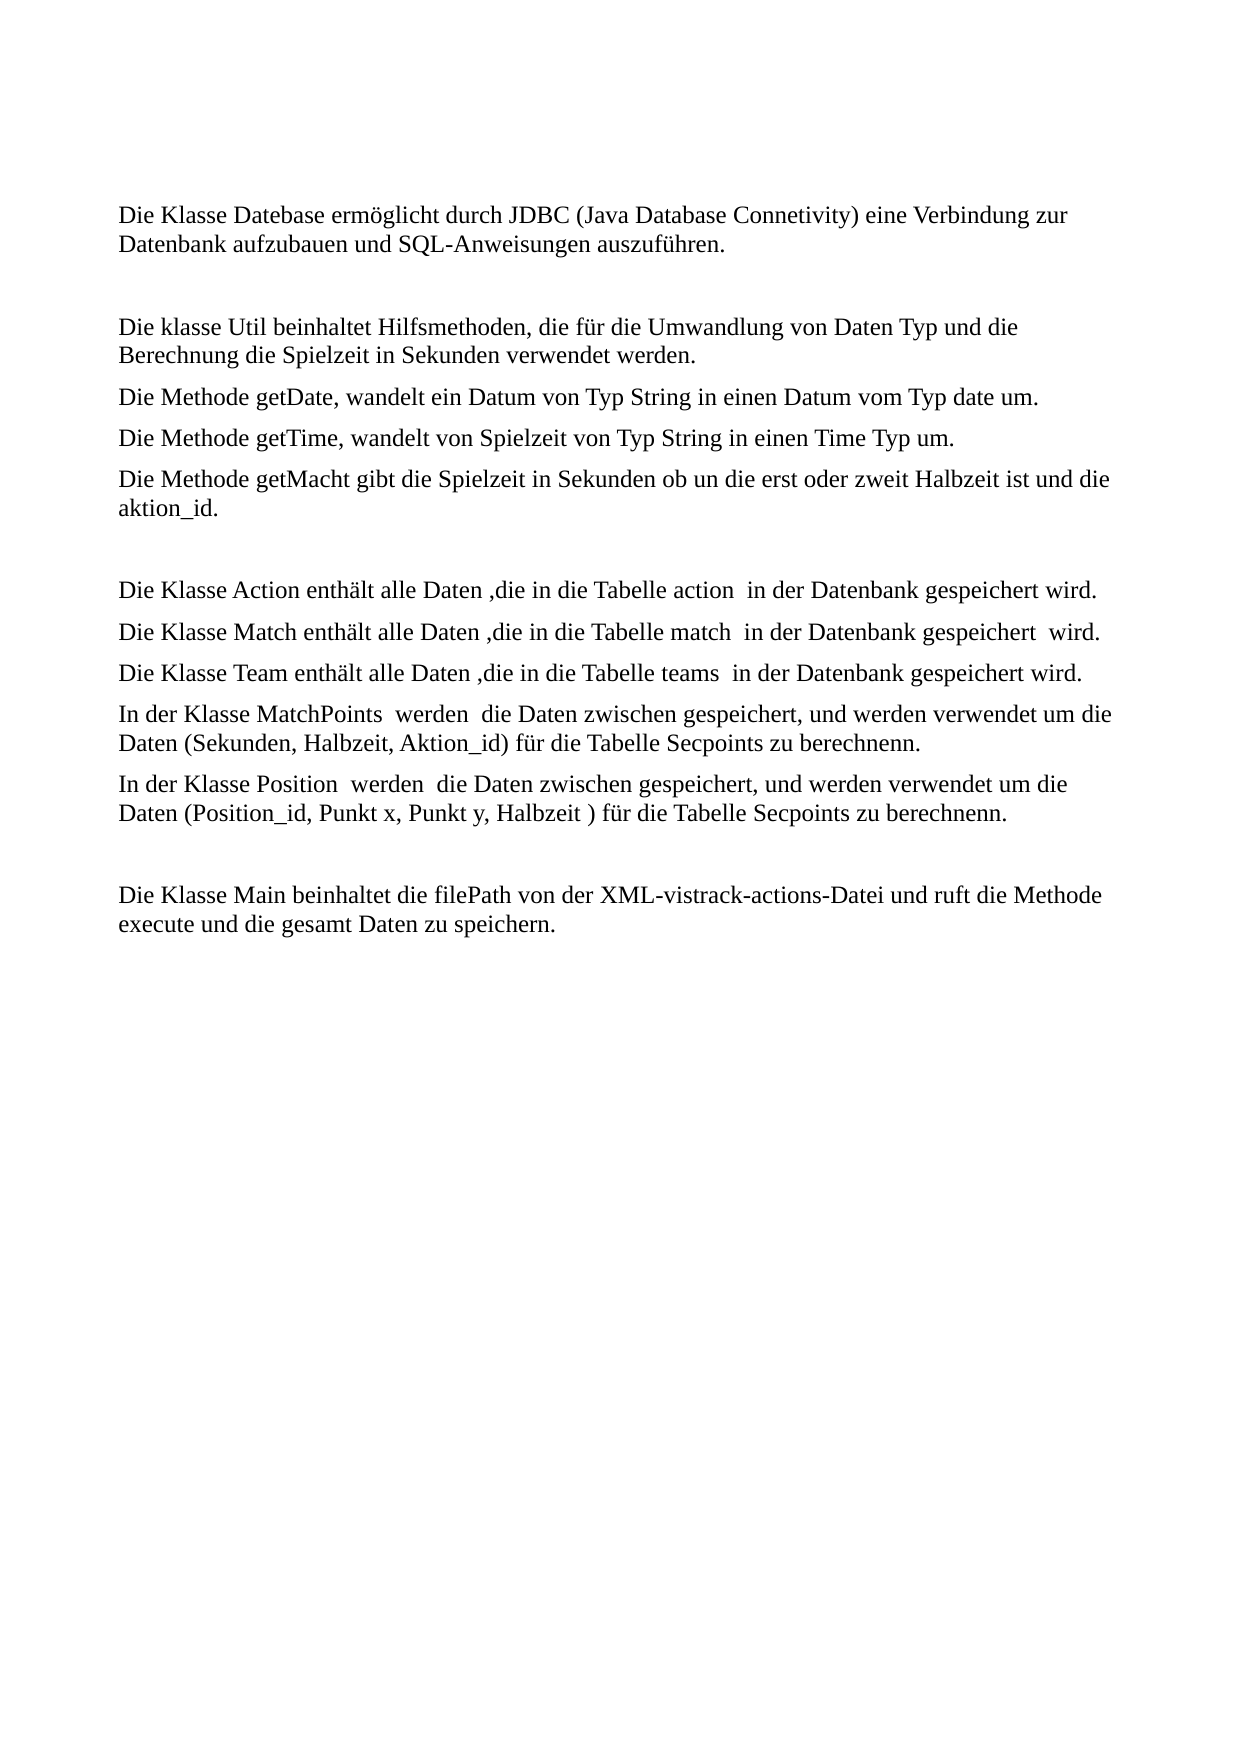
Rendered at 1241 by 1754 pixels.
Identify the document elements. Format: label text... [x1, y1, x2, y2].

text Die Methode getMacht gibt die Spielzeit in Sekunden ob un die erst oder zweit Halbzeit ist und die aktion_id. [118, 464, 1122, 522]
text Die Klasse Datebase ermöglicht durch JDBC (Java Database Connetivity) eine Verbindung zur Datenbank aufzubauen und SQL-Anweisungen auszuführen. [118, 201, 1122, 258]
text Die Methode getDate, wandelt ein Datum von Typ String in einen Datum vom Typ date um. [118, 382, 1122, 411]
text In der Klasse MatchPoints werden die Daten zwischen gespeichert, und werden verwendet um die Daten (Sekunden, Halbzeit, Aktion_id) für die Tabelle Secpoints zu berechnenn. [118, 699, 1122, 757]
text Die Klasse Team enthält alle Daten ,die in die Tabelle teams in der Datenbank gespeichert wird. [118, 658, 1122, 687]
text Die Klasse Main beinhaltet die filePath von der XML-vistrack-actions-Datei und ruft die Methode execute und die gesamt Daten zu speichern. [118, 881, 1122, 938]
text Die Klasse Match enthält alle Daten ,die in die Tabelle match in der Datenbank gespeichert wird. [118, 617, 1122, 646]
text Die klasse Util beinhaltet Hilfsmethoden, die für die Umwandlung von Daten Typ und die Berechnung die Spielzeit in Sekunden verwendet werden. [118, 312, 1122, 369]
text Die Methode getTime, wandelt von Spielzeit von Typ String in einen Time Typ um. [118, 423, 1122, 452]
text Die Klasse Action enthält alle Daten ,die in die Tabelle action in der Datenbank gespeichert wird. [118, 576, 1122, 604]
text In der Klasse Position werden die Daten zwischen gespeichert, und werden verwendet um die Daten (Position_id, Punkt x, Punkt y, Halbzeit ) für die Tabelle Secpoints zu berechnenn. [118, 769, 1122, 827]
